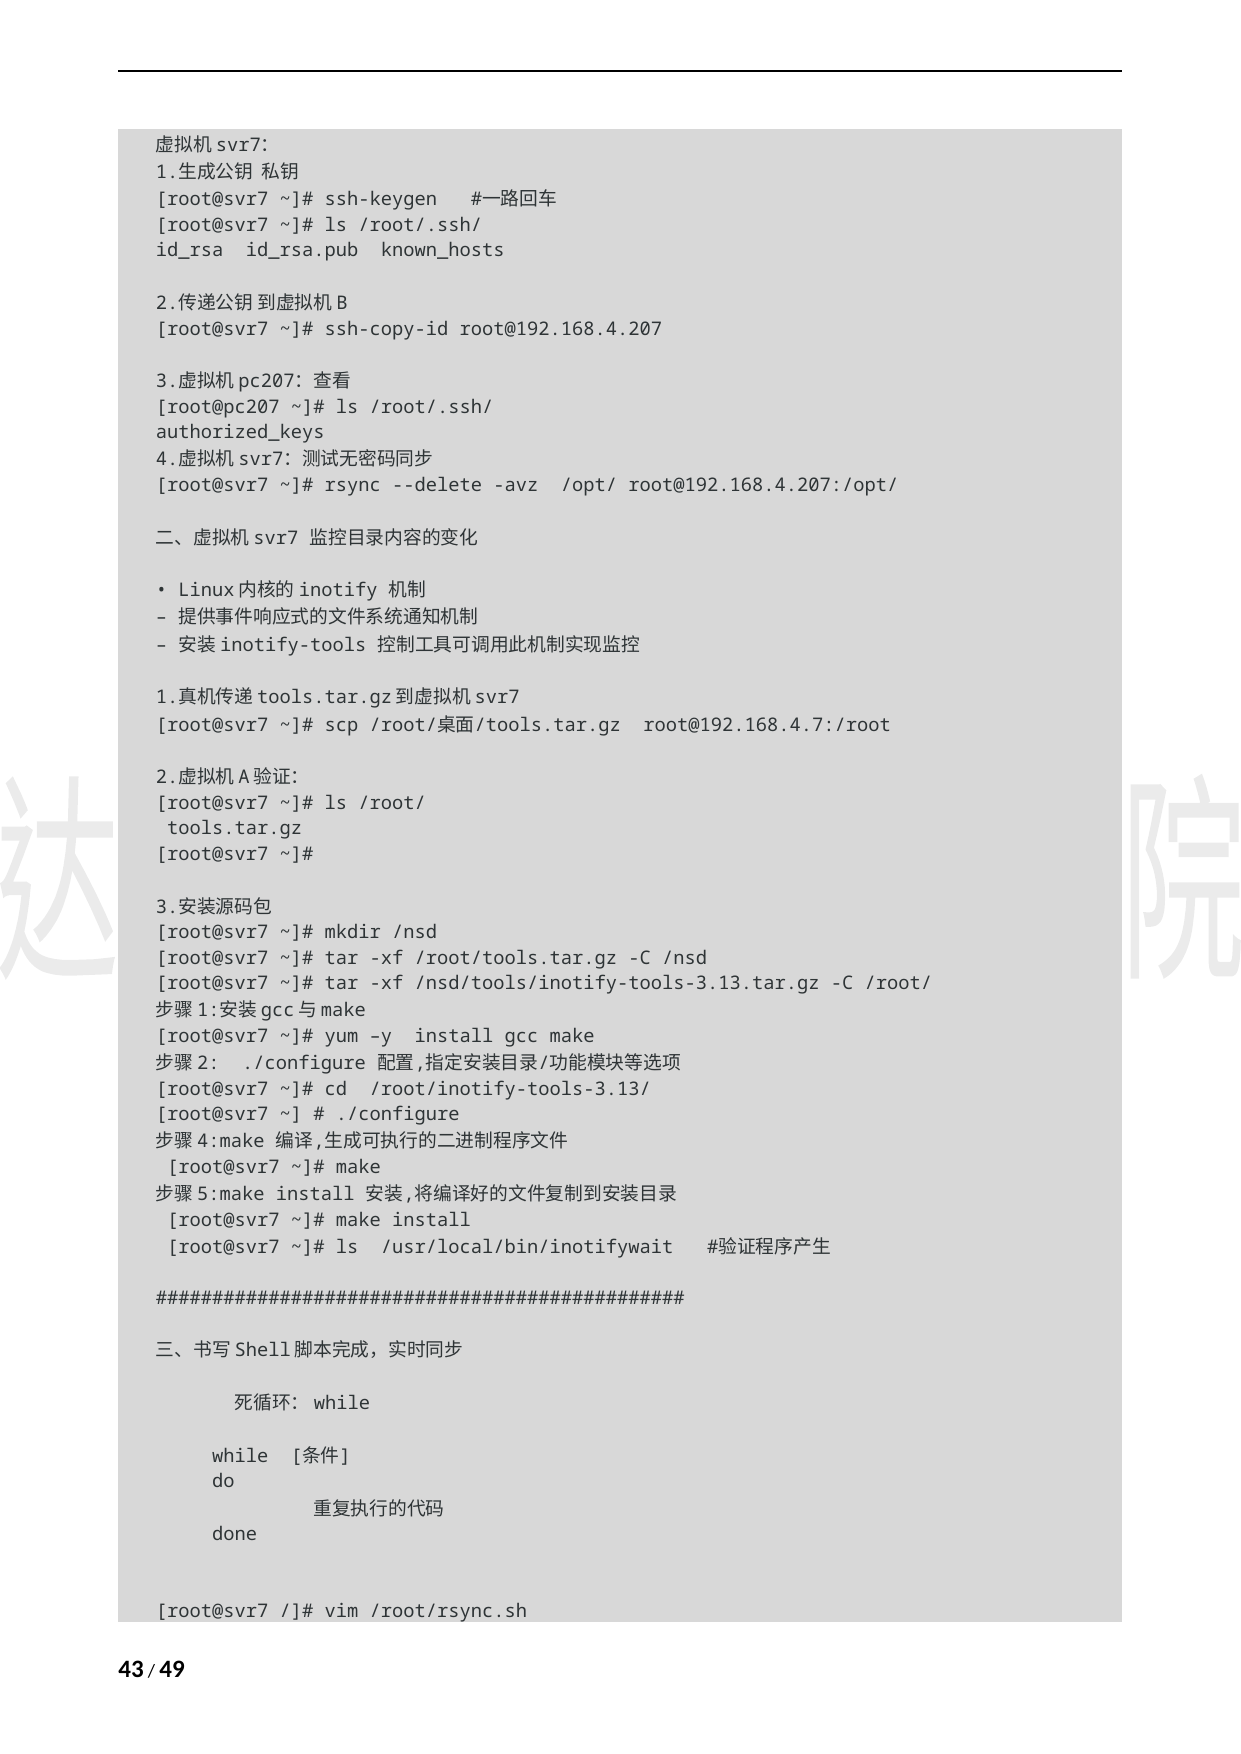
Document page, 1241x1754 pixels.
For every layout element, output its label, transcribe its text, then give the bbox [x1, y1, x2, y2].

text [root@svr7 ~]# ls /root/.ssh/ [118, 211, 1122, 237]
text 重复执行的代码 [118, 1493, 1122, 1520]
text 步骤4:make 编译,生成可执行的二进制程序文件 [118, 1126, 1122, 1153]
text [root@svr7 ~]# rsync --delete -avz /opt/ root@192.168.4.207:/opt/ [118, 471, 1122, 497]
text [root@svr7 ~]# make install [118, 1206, 1122, 1231]
text [root@svr7 ~]# [118, 840, 1122, 866]
text 二、虚拟机svr7 监控目录内容的变化 [118, 522, 1122, 549]
text 步骤1:安装gcc与make [118, 995, 1122, 1022]
text [root@svr7 ~]# ssh-keygen #一路回车 [118, 184, 1122, 211]
text while [条件] [118, 1441, 1122, 1468]
text [root@svr7 /]# vim /root/rsync.sh [118, 1597, 1122, 1622]
text authorized_keys [118, 418, 1122, 444]
text 2.传递公钥 到虚拟机B [118, 288, 1122, 315]
text [root@svr7 ~]# tar -xf /nsd/tools/inotify-tools-3.13.tar.gz -C /root/ [118, 969, 1122, 995]
text [root@svr7 ~]# make [118, 1153, 1122, 1179]
text 2.虚拟机A验证： [118, 762, 1122, 789]
text 4.虚拟机svr7：测试无密码同步 [118, 444, 1122, 471]
text [root@svr7 ~]# ssh-copy-id root@192.168.4.207 [118, 315, 1122, 340]
text 步骤5:make install 安装,将编译好的文件复制到安装目录 [118, 1179, 1122, 1206]
text done [118, 1520, 1122, 1546]
text [root@pc207 ~]# ls /root/.ssh/ [118, 393, 1122, 418]
text – 安装 inotify-tools 控制工具可调用此机制实现监控 [118, 629, 1122, 657]
text [root@svr7 ~]# tar -xf /root/tools.tar.gz -C /nsd [118, 944, 1122, 969]
text id_rsa id_rsa.pub known_hosts [118, 237, 1122, 262]
text – 提供事件响应式的文件系统通知机制 [118, 602, 1122, 629]
text 死循环： while [118, 1388, 1122, 1415]
text 3.安装源码包 [118, 891, 1122, 918]
text [root@svr7 ~]# ls /root/ [118, 789, 1122, 815]
text 步骤2: ./configure 配置,指定安装目录/功能模块等选项 [118, 1048, 1122, 1075]
text [root@svr7 ~] # ./configure [118, 1100, 1122, 1126]
text 3.虚拟机pc207：查看 [118, 366, 1122, 393]
text [root@svr7 ~]# scp /root/桌面/tools.tar.gz root@192.168.4.7:/root [118, 709, 1122, 736]
text 虚拟机svr7： [118, 129, 1122, 157]
text • Linux内核的 inotify 机制 [118, 575, 1122, 602]
text [root@svr7 ~]# mkdir /nsd [118, 918, 1122, 944]
text [root@svr7 ~]# cd /root/inotify-tools-3.13/ [118, 1075, 1122, 1100]
text 三、书写Shell脚本完成，实时同步 [118, 1335, 1122, 1362]
text tools.tar.gz [118, 815, 1122, 840]
text 1.生成公钥 私钥 [118, 157, 1122, 184]
text do [118, 1468, 1122, 1493]
text [root@svr7 ~]# yum –y install gcc make [118, 1022, 1122, 1048]
text ############################################### [118, 1284, 1122, 1309]
text [root@svr7 ~]# ls /usr/local/bin/inotifywait #验证程序产生 [118, 1231, 1122, 1258]
text 1.真机传递tools.tar.gz到虚拟机svr7 [118, 682, 1122, 709]
